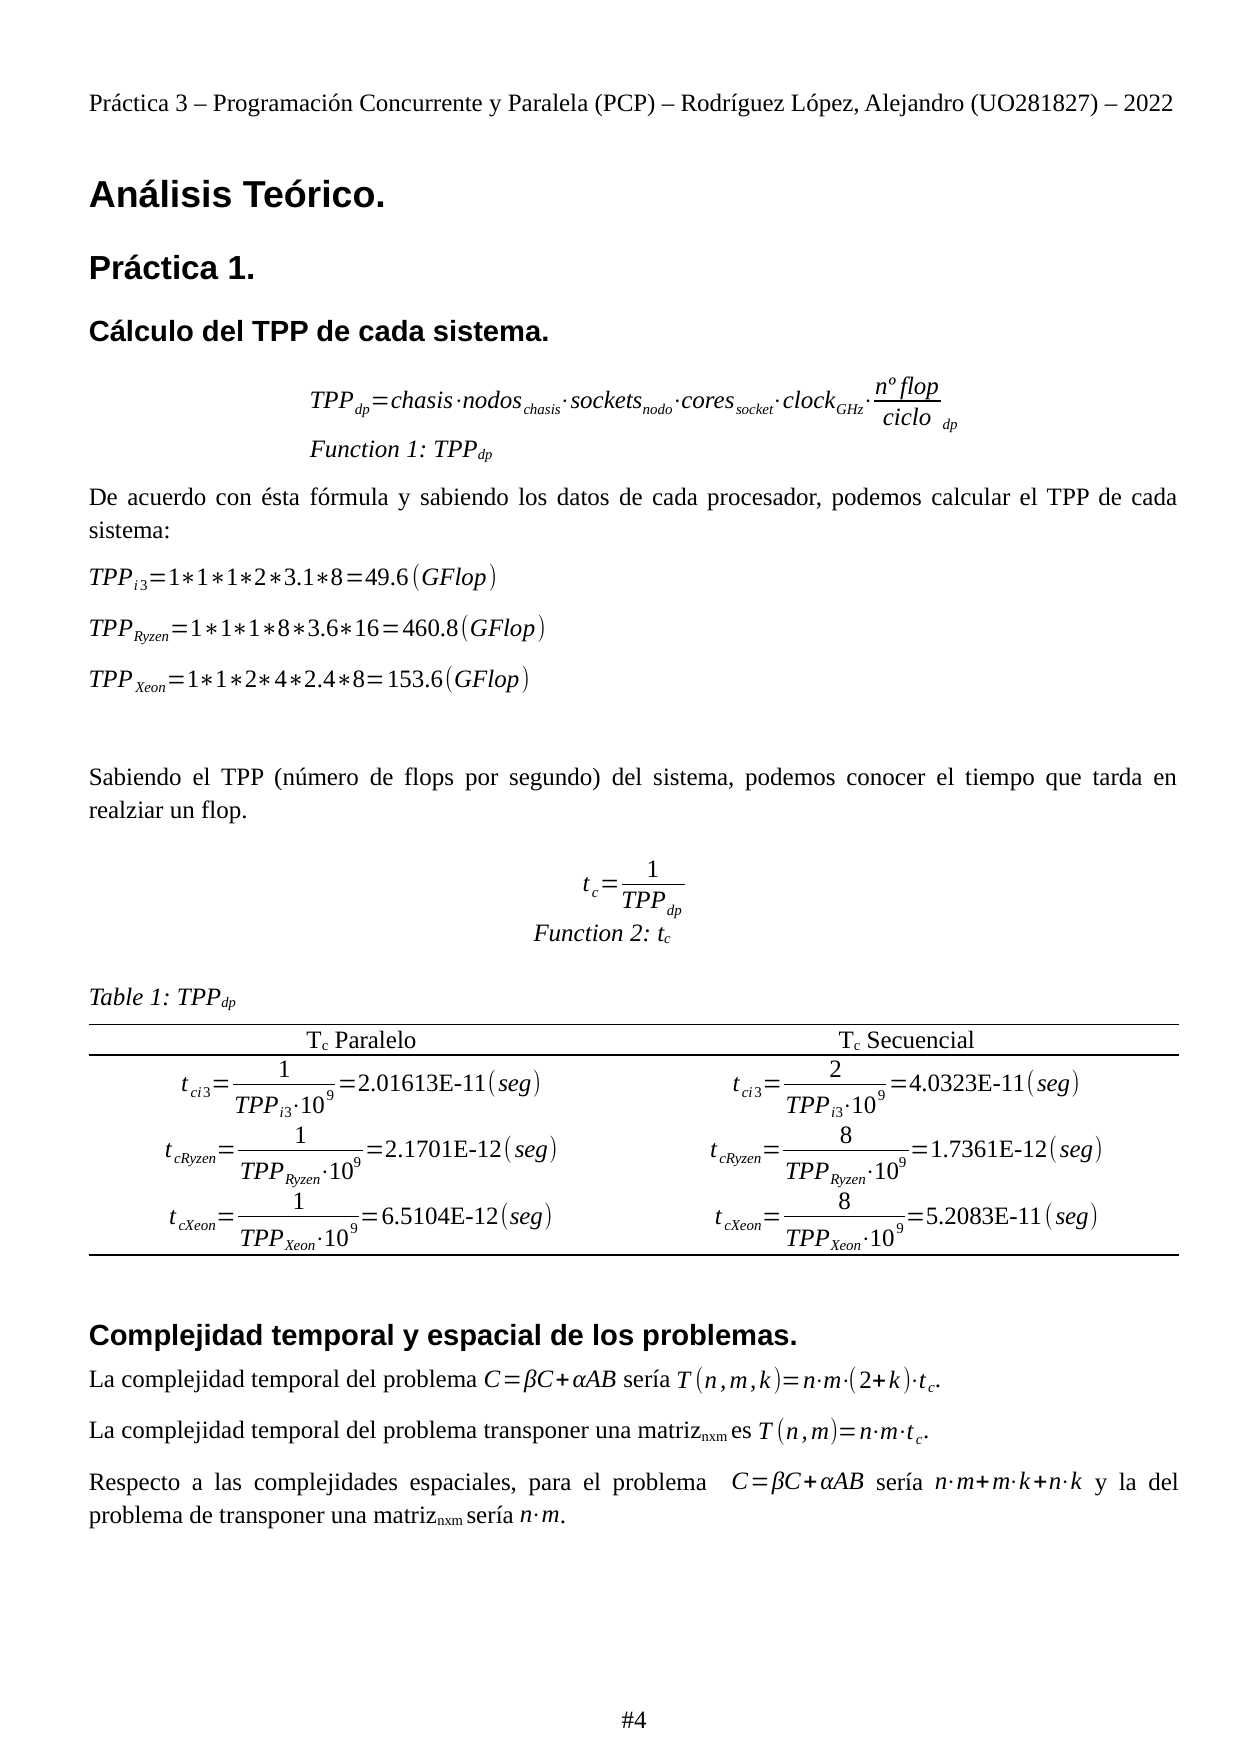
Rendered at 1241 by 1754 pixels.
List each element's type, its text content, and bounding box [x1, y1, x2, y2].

text La complejidad temporal del problema transponer una matriznxm es . [88, 1416, 1179, 1448]
text De acuerdo con ésta fórmula y sabiendo los datos de cada procesador, podemos calcular el TPP de cada sistema: [88, 482, 1179, 543]
text Table 1: TPPdp [88, 982, 1179, 1011]
subtitle Cálculo del TPP de cada sistema. [88, 314, 1179, 347]
text Sabiendo el TPP (número de flops por segundo) del sistema, podemos conocer el tiempo que tarda en realziar un flop. [88, 762, 1179, 824]
subtitle Análisis Teórico. [88, 172, 1179, 215]
table_cell [89, 1188, 634, 1254]
table_cell [634, 1056, 1179, 1122]
subtitle Complejidad temporal y espacial de los problemas. [88, 1318, 1179, 1352]
text Function 1: TPPdp [309, 372, 958, 463]
table_cell [89, 1122, 634, 1188]
text Function 2: tc [533, 856, 734, 947]
subtitle Práctica 1. [88, 248, 1179, 287]
table_header Tc Paralelo [89, 1025, 634, 1054]
table_header Tc Secuencial [634, 1025, 1179, 1054]
text La complejidad temporal del problema sería . [88, 1364, 1179, 1397]
table_cell [634, 1188, 1179, 1254]
table_cell [634, 1122, 1179, 1188]
text Respecto a las complejidades espaciales, para el problema sería y la del problema de transponer una matriznxm sería . [88, 1467, 1179, 1529]
table_cell [89, 1056, 634, 1122]
